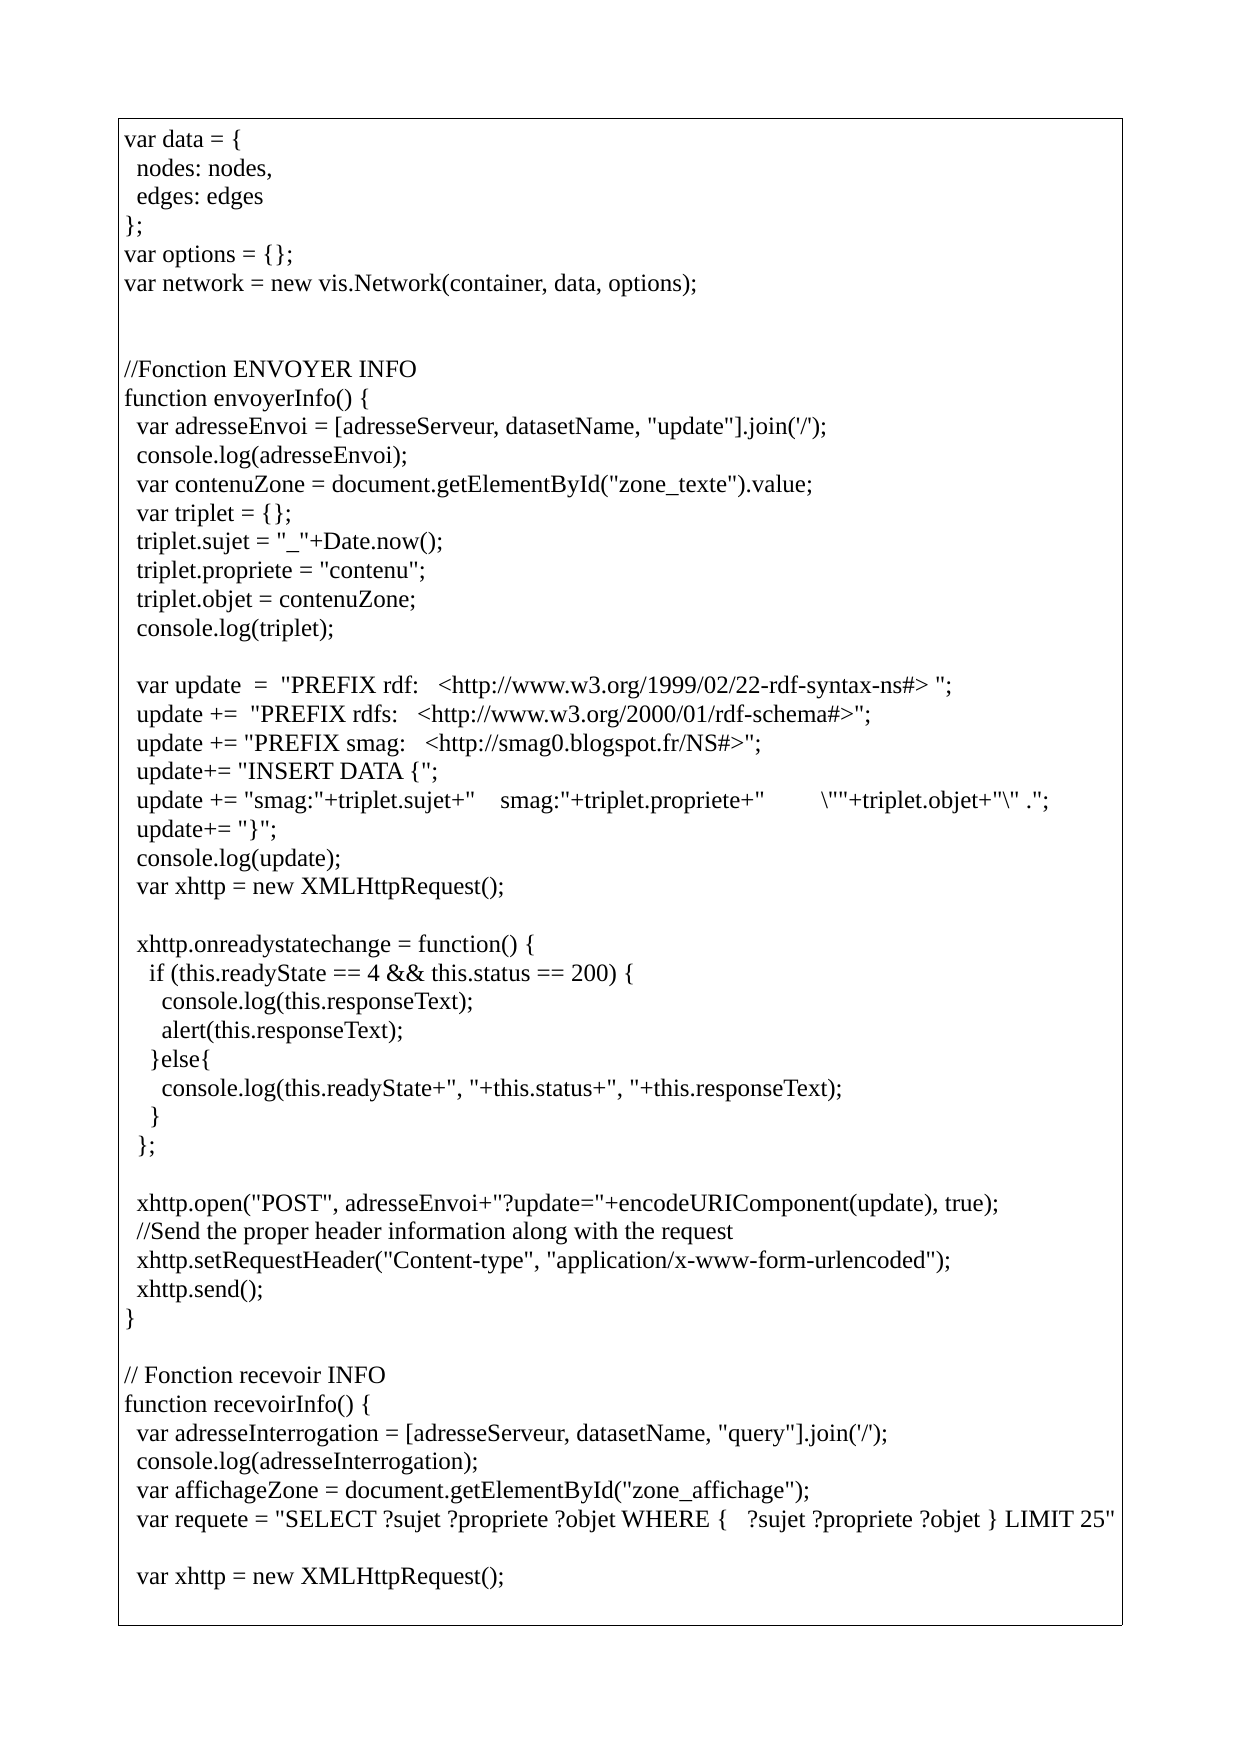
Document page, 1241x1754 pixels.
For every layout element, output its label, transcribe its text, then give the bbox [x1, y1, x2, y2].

table_header var data = { nodes: nodes, edges: edges }; var options = {}; var network = new vis.Network(container, data, options); //Fonction ENVOYER INFO function envoyerInfo() { var adresseEnvoi = [adresseServeur, datasetName, "update"].join('/'); console.log(adresseEnvoi); var contenuZone = document.getElementById("zone_texte").value; var triplet = {}; triplet.sujet = "_"+Date.now(); triplet.propriete = "contenu"; triplet.objet = contenuZone; console.log(triplet); var update = "PREFIX rdf: <http://www.w3.org/1999/02/22-rdf-syntax-ns#> "; update += "PREFIX rdfs: <http://www.w3.org/2000/01/rdf-schema#>"; update += "PREFIX smag: <http://smag0.blogspot.fr/NS#>"; update+= "INSERT DATA {"; update += "smag:"+triplet.sujet+" smag:"+triplet.propriete+" \""+triplet.objet+"\" ."; update+= "}"; console.log(update); var xhttp = new XMLHttpRequest(); xhttp.onreadystatechange = function() { if (this.readyState == 4 && this.status == 200) { console.log(this.responseText); alert(this.responseText); }else{ console.log(this.readyState+", "+this.status+", "+this.responseText); } }; xhttp.open("POST", adresseEnvoi+"?update="+encodeURIComponent(update), true); //Send the proper header information along with the request xhttp.setRequestHeader("Content-type", "application/x-www-form-urlencoded"); xhttp.send(); } // Fonction recevoir INFO function recevoirInfo() { var adresseInterrogation = [adresseServeur, datasetName, "query"].join('/'); console.log(adresseInterrogation); var affichageZone = document.getElementById("zone_affichage"); var requete = "SELECT ?sujet ?propriete ?objet WHERE { ?sujet ?propriete ?objet } LIMIT 25" var xhttp = new XMLHttpRequest(); [119, 119, 1122, 1625]
